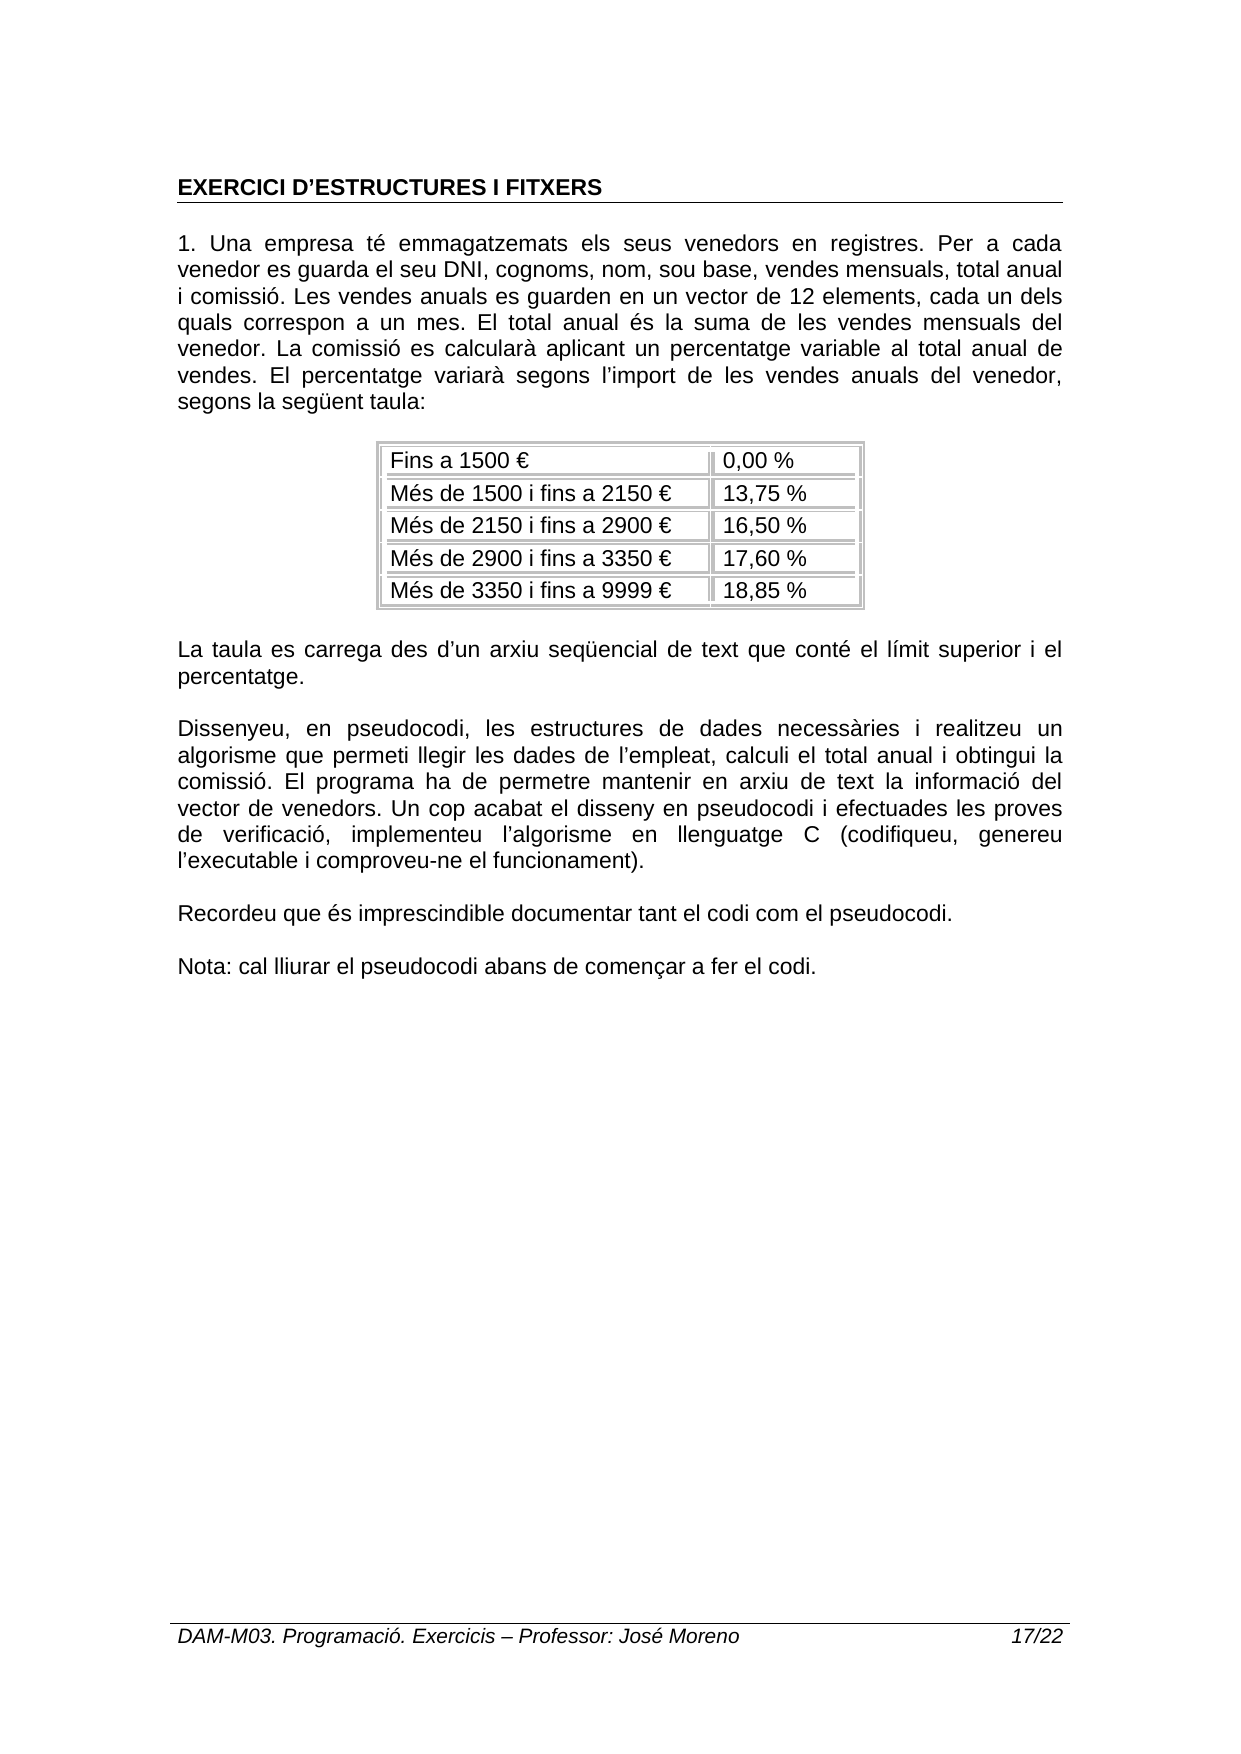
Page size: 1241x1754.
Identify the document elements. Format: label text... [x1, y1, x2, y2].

table_cell Més de 1500 i fins a 2150 € [379, 473, 711, 506]
text Dissenyeu, en pseudocodi, les estructures de dades necessàries i realitzeu un algorisme que permeti llegir les dades de l’empleat, calculi el total anual i obtingui la comissió. El programa ha de permetre mantenir en arxiu de text la informació del vector de venedors. Un cop acabat el disseny en pseudocodi i efectuades les proves de verificació, implementeu l’algorisme en llenguatge C (codifiqueu, genereu l’executable i comproveu-ne el funcionament). [177, 715, 1063, 873]
text Nota: cal lliurar el pseudocodi abans de començar a fer el codi. [177, 953, 1063, 979]
subtitle EXERCICI D’ESTRUCTURES I FITXERS [177, 174, 1063, 202]
text La taula es carrega des d’un arxiu seqüencial de text que conté el límit superior i el percentatge. [177, 636, 1063, 689]
table_cell Més de 3350 i fins a 9999 € [379, 571, 711, 604]
table_cell Més de 2150 i fins a 2900 € [379, 506, 711, 538]
table_cell 18,85 % [711, 571, 862, 604]
table_cell 17,60 % [711, 539, 862, 571]
text 1. Una empresa té emmagatzemats els seus venedors en registres. Per a cada venedor es guarda el seu DNI, cognoms, nom, sou base, vendes mensuals, total anual i comissió. Les vendes anuals es guarden en un vector de 12 elements, cada un dels quals correspon a un mes. El total anual és la suma de les vendes mensuals del venedor. La comissió es calcularà aplicant un percentatge variable al total anual de vendes. El percentatge variarà segons l’import de les vendes anuals del venedor, segons la següent taula: [177, 230, 1063, 414]
table_cell Més de 2900 i fins a 3350 € [379, 539, 711, 571]
table_cell 13,75 % [711, 473, 862, 506]
table_header 0,00 % [711, 447, 859, 473]
table_header Fins a 1500 € [379, 444, 711, 473]
text Recordeu que és imprescindible documentar tant el codi com el pseudocodi. [177, 900, 1063, 926]
table_cell 16,50 % [711, 506, 862, 538]
